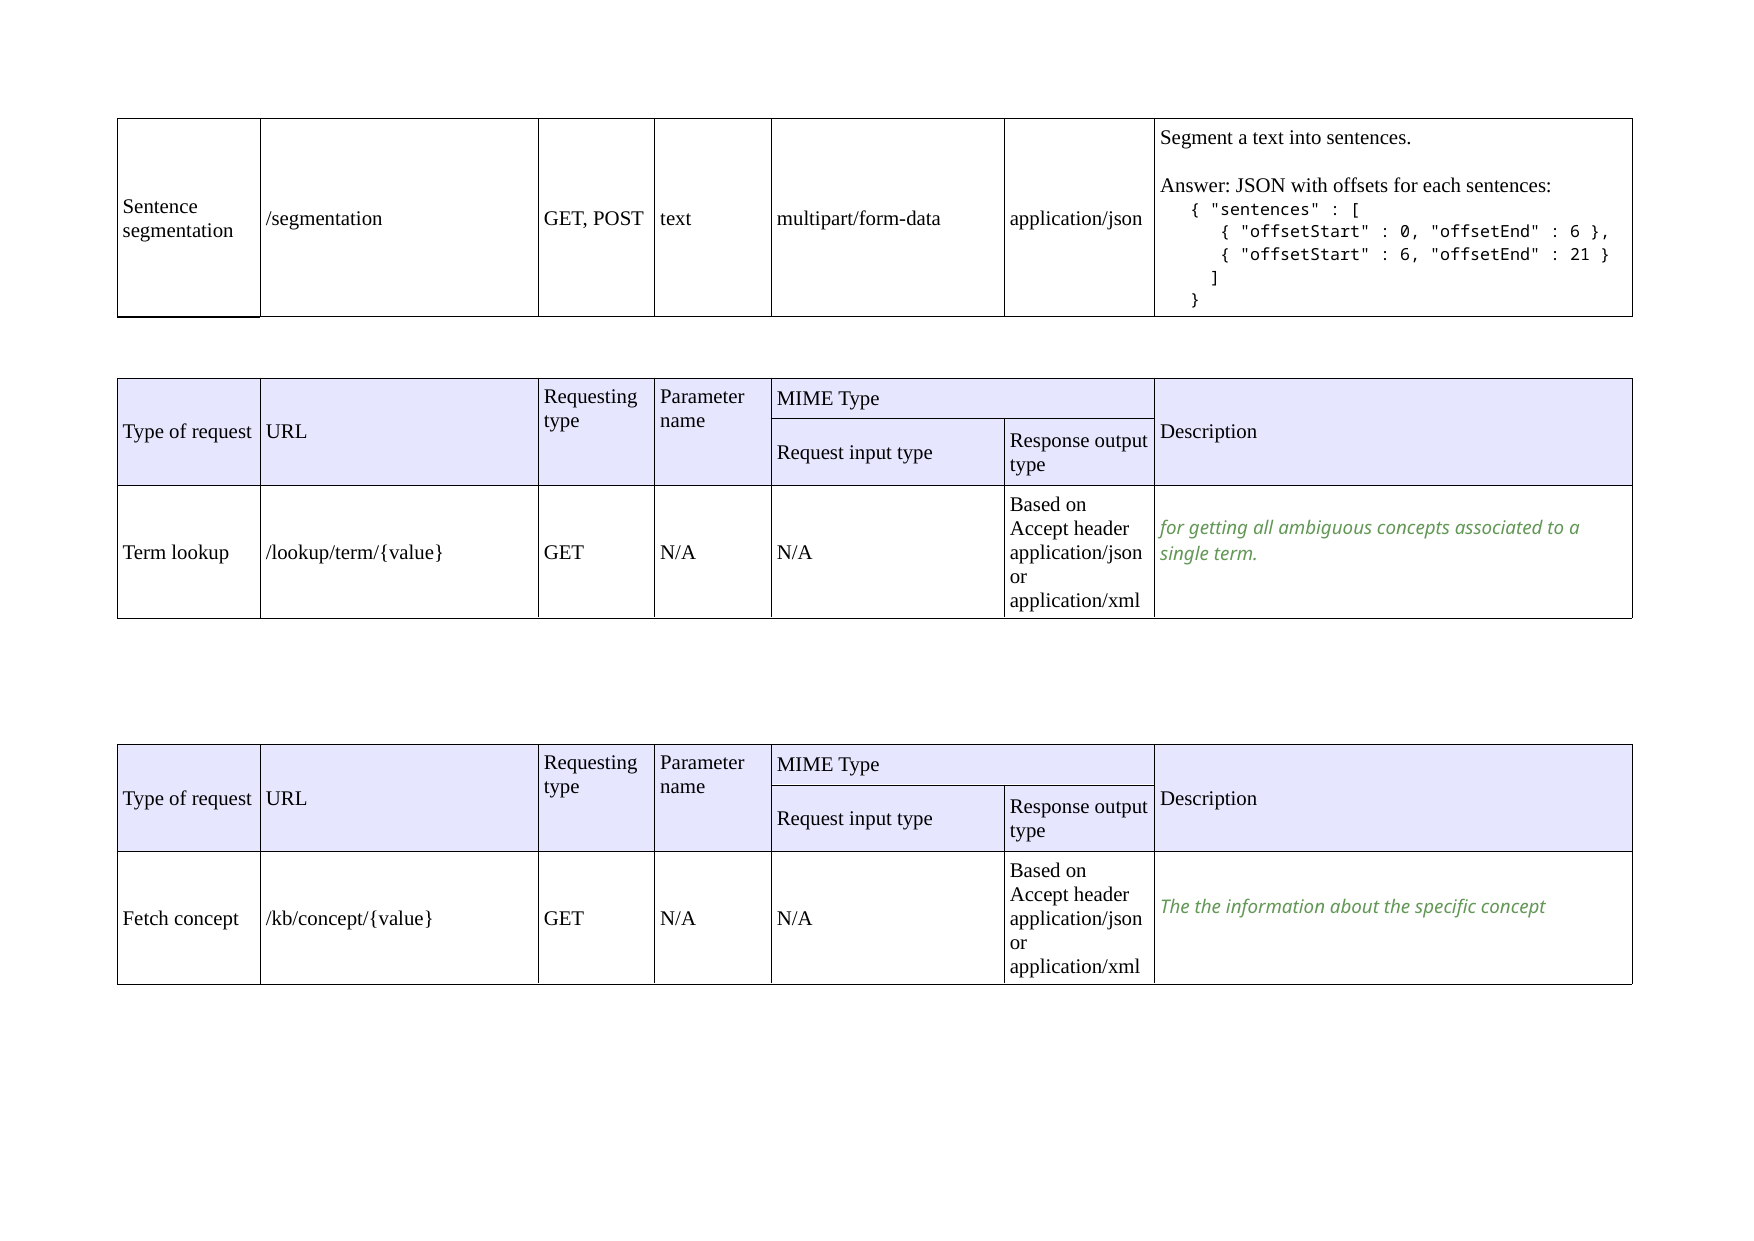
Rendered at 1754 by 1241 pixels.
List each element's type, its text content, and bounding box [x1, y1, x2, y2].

table_header URL [261, 745, 538, 851]
table_cell N/A [654, 852, 771, 984]
table_cell GET [538, 852, 654, 984]
table_cell N/A [771, 852, 1004, 984]
table_cell Sentence segmentation [118, 119, 260, 316]
table_header Description [1155, 379, 1632, 485]
table_cell text [655, 119, 771, 316]
table_header Description [1155, 745, 1632, 851]
table_cell Based on Accept header application/json or application/xml [1005, 486, 1154, 617]
table_cell N/A [772, 486, 1004, 617]
table_header URL [261, 379, 538, 485]
table_header MIME Type [772, 379, 1154, 418]
table_cell Term lookup [118, 486, 260, 617]
table_cell Response output type [1005, 419, 1154, 485]
table_cell N/A [655, 486, 771, 617]
table_cell Request input type [772, 786, 1004, 851]
table_cell Based on Accept header application/json or application/xml [1004, 852, 1154, 984]
table_cell /segmentation [261, 119, 538, 316]
table_header MIME Type [772, 745, 1154, 784]
table_cell The the information about the specific concept [1154, 852, 1632, 984]
table_header Type of request [118, 745, 260, 851]
table_header Type of request [118, 379, 260, 485]
table_cell for getting all ambiguous concepts associated to a single term. [1155, 486, 1632, 617]
table_cell Fetch concept [118, 852, 260, 984]
table_cell GET, POST [539, 119, 654, 316]
table_header Requesting type [539, 745, 654, 851]
table_cell /lookup/term/{value} [261, 486, 538, 617]
table_header Parameter name [655, 379, 771, 485]
table_header Parameter name [655, 745, 771, 851]
table_header Requesting type [539, 379, 654, 485]
table_cell multipart/form-data [772, 119, 1004, 316]
table_cell /kb/concept/{value} [261, 852, 538, 984]
table_cell Request input type [772, 419, 1004, 485]
table_cell Segment a text into sentences. Answer: JSON with offsets for each sentences: { "sentences" : [ { "offsetStart" : 0, "offsetEnd" : 6 }, { "offsetStart" : 6, "offsetEnd" : 21 } ] } [1155, 119, 1632, 316]
table_cell GET [539, 486, 654, 617]
table_cell Response output type [1005, 786, 1154, 851]
table_cell application/json [1005, 119, 1154, 316]
